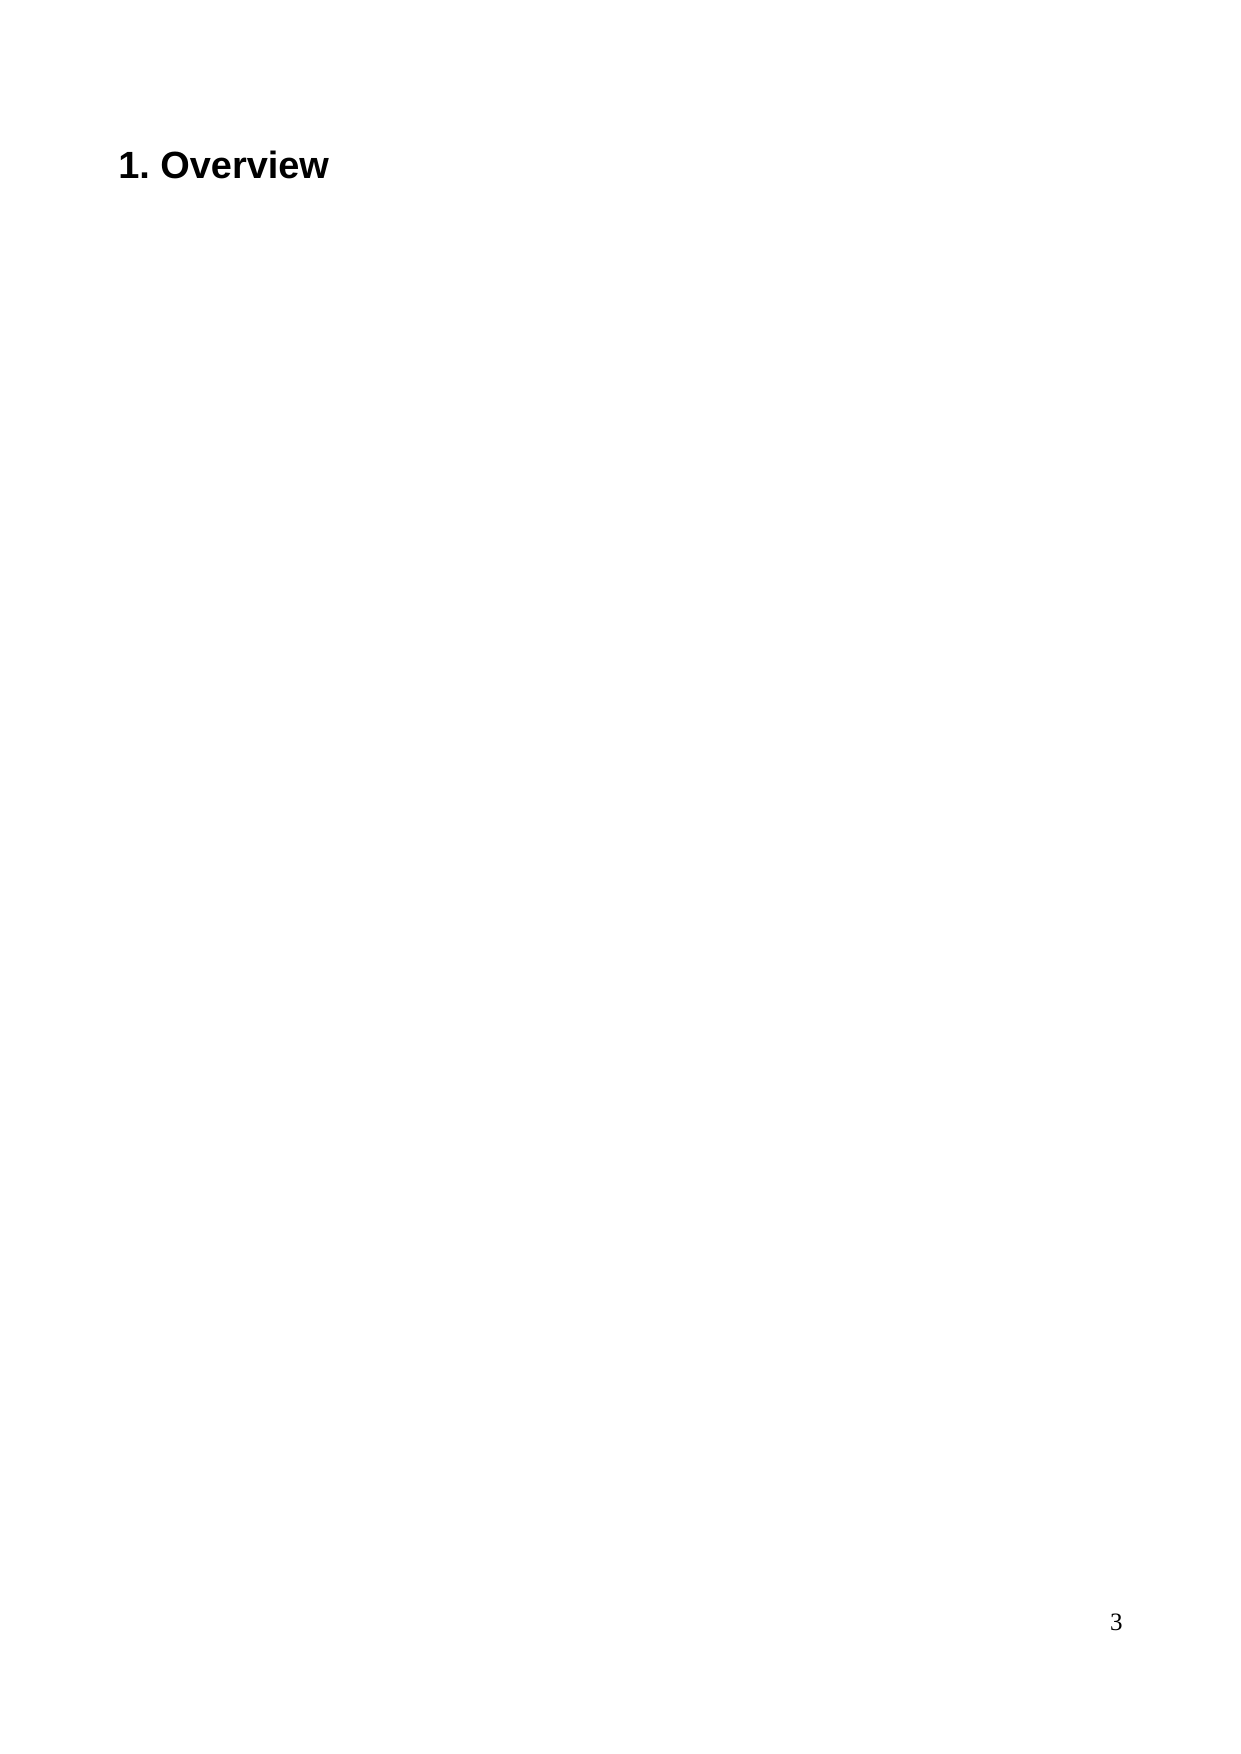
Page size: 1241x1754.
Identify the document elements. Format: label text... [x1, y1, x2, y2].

subtitle 1. Overview [118, 143, 1122, 187]
